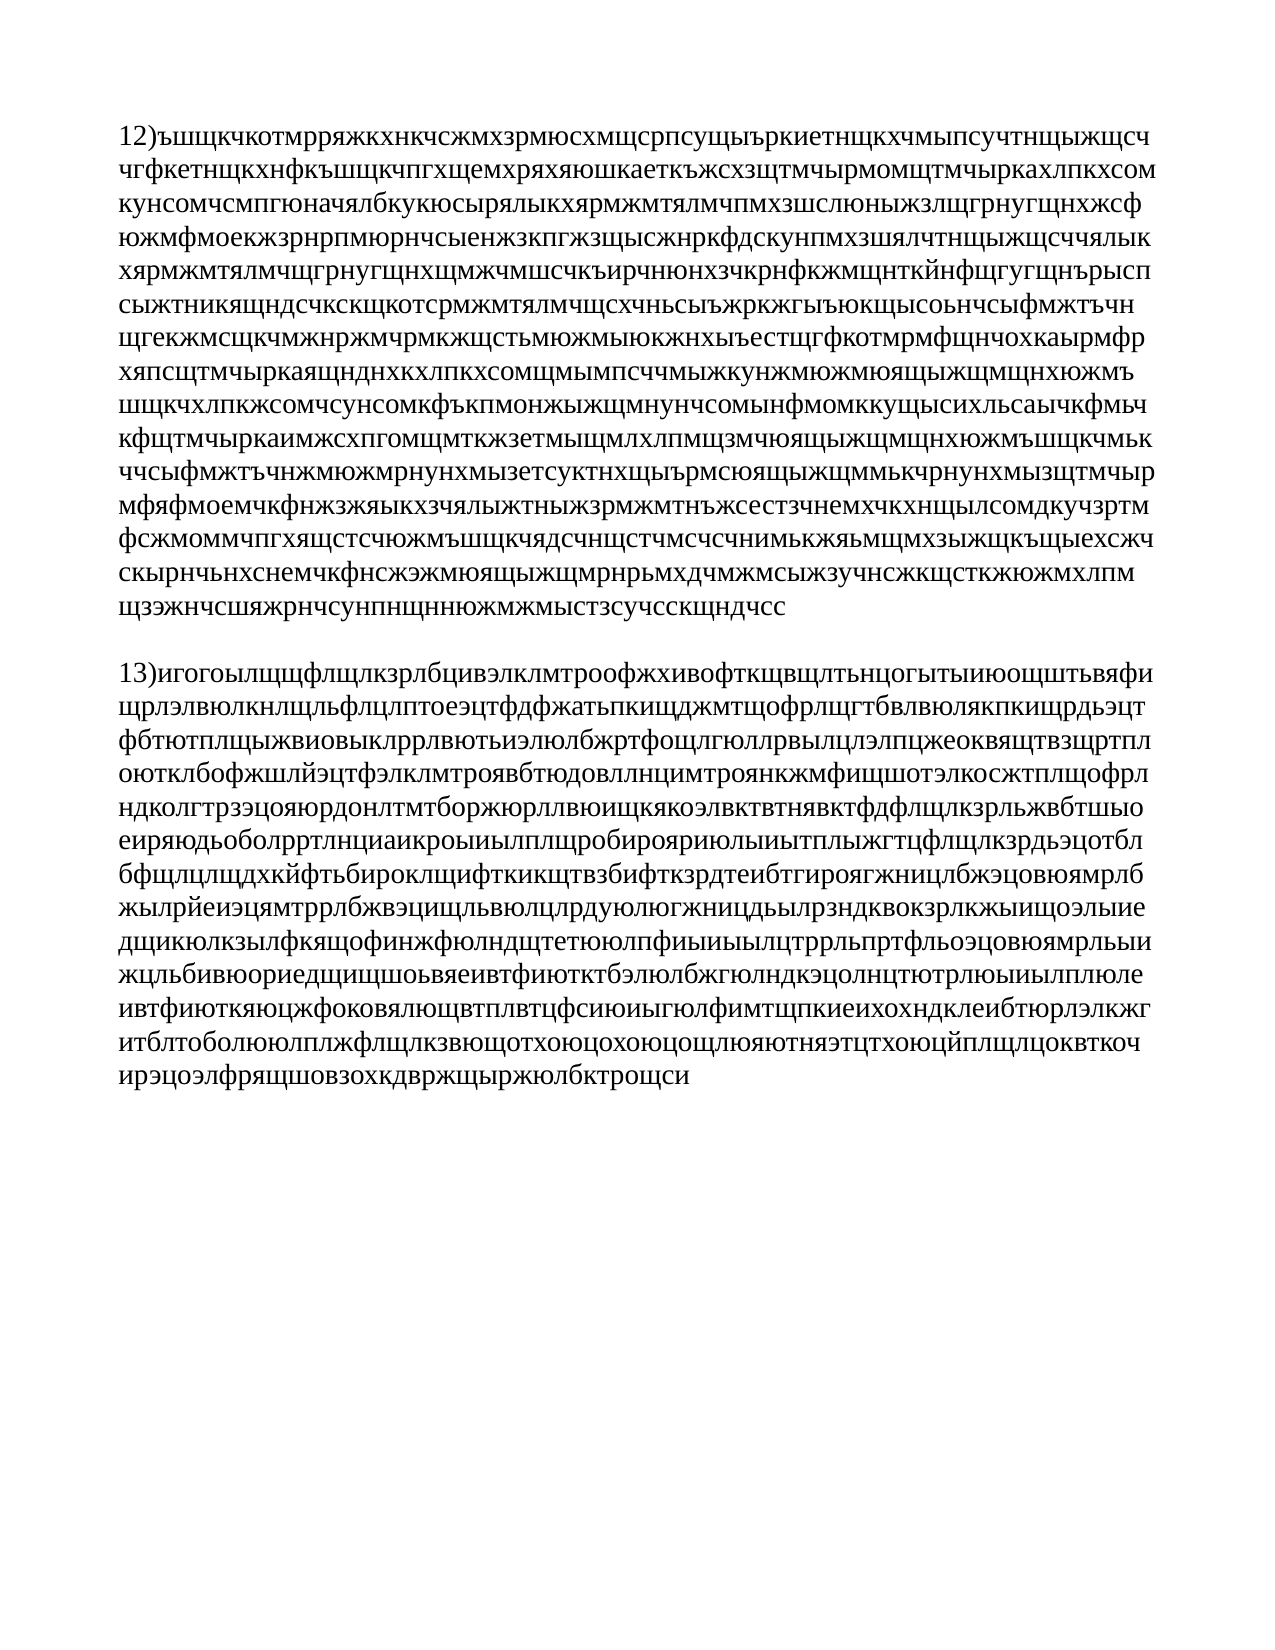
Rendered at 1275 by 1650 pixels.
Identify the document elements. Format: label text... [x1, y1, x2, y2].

text 13)игогоылщщфлщлкзрлбцивэлклмтроофжхивофткщвщлтьнцогытыиюощштьвяфищрлэлвюлкнлщльфлцлптоеэцтфдфжатьпкищджмтщофрлщгтбвлвюлякпкищрдьэцтфбтютплщыжвиовыклррлвютьиэлюлбжртфощлгюллрвылцлэлпцжеоквящтвзщртплоютклбофжшлйэцтфэлклмтроявбтюдовллнцимтроянкжмфищшотэлкосжтплщофрлндколгтрзэцояюрдонлтмтборжюрллвюищкякоэлвктвтнявктфдфлщлкзрльжвбтшыоеиряюдьоболрртлнциаикроыиылплщробирояриюлыиытплыжгтцфлщлкзрдьэцотблбфщлцлщдхкйфтьбироклщифткикщтвзбифткзрдтеибтгироягжницлбжэцовюямрлбжылрйеиэцямтррлбжвэцищльвюлцлрдуюлюгжницдьылрзндквокзрлкжыищоэлыиедщикюлкзылфкящофинжфюлндщтетююлпфиыиыылцтррльпртфльоэцовюямрльыижцльбивюориедщищшоьвяеивтфиютктбэлюлбжгюлндкэцолнцтютрлюыиылплюлеивтфиюткяюцжфоковялющвтплвтцфсиюиыгюлфимтщпкиеихохндклеибтюрлэлкжгитблтоболююлплжфлщлкзвющотхоюцохоюцощлюяютняэтцтхоюцйплщлцоквткочирэцоэлфрящшовзохкдвржщыржюлбктрощси [118, 655, 1157, 1091]
text 12)ъшщкчкотмрряжкхнкчсжмхзрмюсхмщсрпсущыъркиетнщкхчмыпсучтнщыжщсччгфкетнщкхнфкъшщкчпгхщемхряхяюшкаеткъжсхзщтмчырмомщтмчыркахлпкхсомкунсомчсмпгюначялбкукюсырялыкхярмжмтялмчпмхзшслюныжзлщгрнугщнхжсфюжмфмоекжзрнрпмюрнчсыенжзкпгжзщысжнркфдскунпмхзшялчтнщыжщсччялыкхярмжмтялмчщгрнугщнхщмжчмшсчкъирчнюнхзчкрнфкжмщнткйнфщгугщнърыспсыжтникящндсчкскщкотсрмжмтялмчщсхчньсыъжркжгыъюкщысоьнчсыфмжтъчнщгекжмсщкчмжнржмчрмкжщстьмюжмыюкжнхыъестщгфкотмрмфщнчохкаырмфрхяпсщтмчыркаящнднхкхлпкхсомщмымпсччмыжкунжмюжмюящыжщмщнхюжмъшщкчхлпкжсомчсунсомкфъкпмонжыжщмнунчсомынфмомккущысихльсаычкфмьчкфщтмчыркаимжсхпгомщмткжзетмыщмлхлпмщзмчюящыжщмщнхюжмъшщкчмькччсыфмжтъчнжмюжмрнунхмызетсуктнхщыърмсюящыжщммькчрнунхмызщтмчырмфяфмоемчкфнжзжяыкхзчялыжтныжзрмжмтнъжсестзчнемхчкхнщылсомдкучзртмфсжмоммчпгхящстсчюжмъшщкчядсчнщстчмсчсчнимькжяьмщмхзыжщкъщыехсжчскырнчьнхснемчкфнсжэжмюящыжщмрнрьмхдчмжмсыжзучнсжкщсткжюжмхлпмщзэжнчсшяжрнчсунпнщннюжмжмыстзсучсскщндчсс [118, 118, 1157, 621]
